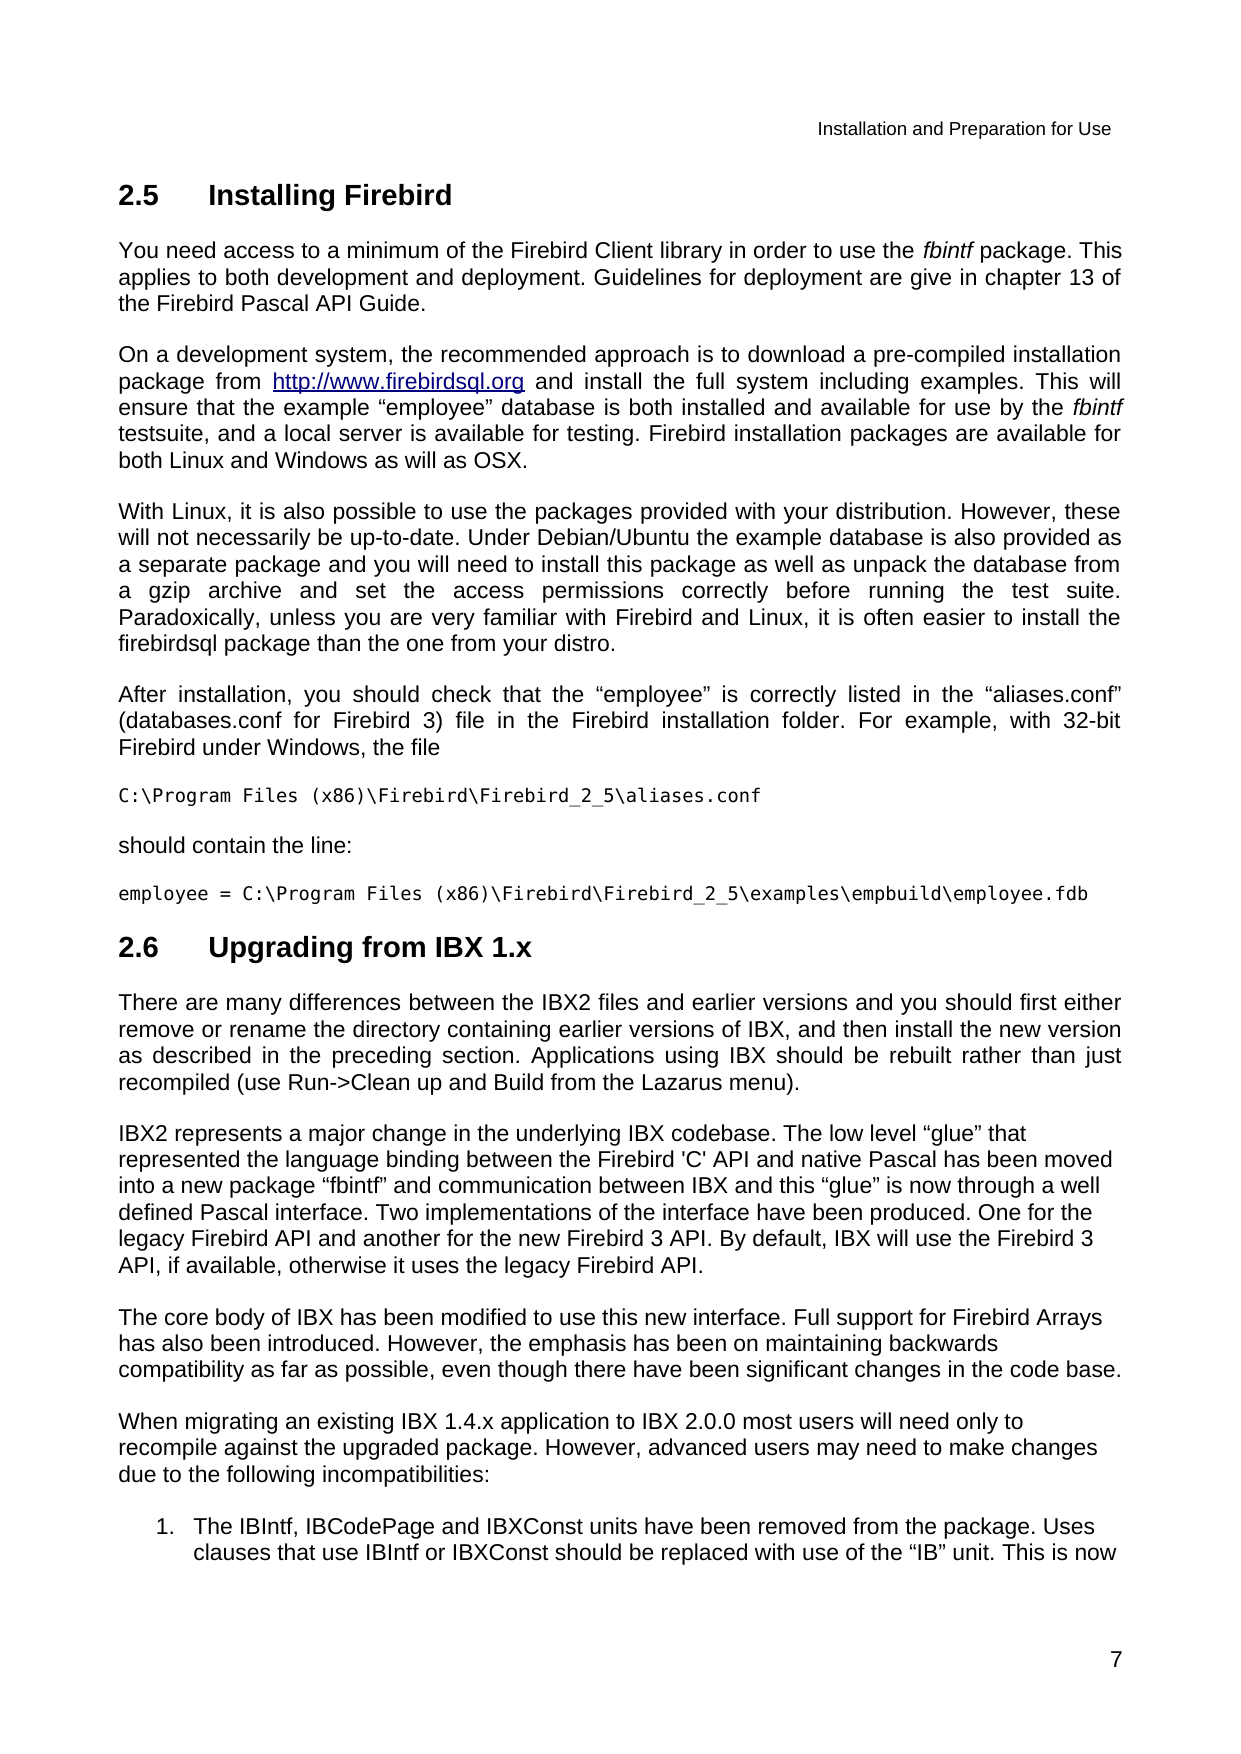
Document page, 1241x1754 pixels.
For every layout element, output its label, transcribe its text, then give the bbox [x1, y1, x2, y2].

text After installation, you should check that the “employee” is correctly listed in the “aliases.conf” (databases.conf for Firebird 3) file in the Firebird installation folder. For example, with 32-bit Firebird under Windows, the file [118, 681, 1122, 760]
text employee = C:\Program Files (x86)\Firebird\Firebird_2_5\examples\empbuild\employee.fdb [118, 883, 1122, 905]
text IBX2 represents a major change in the underlying IBX codebase. The low level “glue” that represented the language binding between the Firebird 'C' API and native Pascal has been moved into a new package “fbintf” and communication between IBX and this “glue” is now through a well defined Pascal interface. Two implementations of the interface have been produced. One for the legacy Firebird API and another for the new Firebird 3 API. By default, IBX will use the Firebird 3 API, if available, otherwise it uses the legacy Firebird API. [118, 1120, 1122, 1278]
list The IBIntf, IBCodePage and IBXConst units have been removed from the package. Uses clauses that use IBIntf or IBXConst should be replaced with use of the “IB” unit. This is now [156, 1513, 1122, 1565]
text There are many differences between the IBX2 files and earlier versions and you should first either remove or rename the directory containing earlier versions of IBX, and then install the new version as described in the preceding section. Applications using IBX should be rebuilt rather than just recompiled (use Run->Clean up and Build from the Lazarus menu). [118, 989, 1122, 1095]
text On a development system, the recommended approach is to download a pre-compiled installation package from http://www.firebirdsql.org and install the full system including examples. This will ensure that the example “employee” database is both installed and available for use by the fbintf testsuite, and a local server is available for testing. Firebird installation packages are available for both Linux and Windows as will as OSX. [118, 341, 1122, 473]
subtitle Installing Firebird [118, 178, 1122, 212]
text The core body of IBX has been modified to use this new interface. Full support for Firebird Arrays has also been introduced. However, the emphasis has been on maintaining backwards compatibility as far as possible, even though there have been significant changes in the code base. [118, 1303, 1122, 1382]
text When migrating an existing IBX 1.4.x application to IBX 2.0.0 most users will need only to recompile against the upgraded package. However, advanced users may need to make changes due to the following incompatibilities: [118, 1408, 1122, 1487]
text should contain the line: [118, 832, 1122, 858]
text You need access to a minimum of the Firebird Client library in order to use the fbintf package. This applies to both development and deployment. Guidelines for deployment are give in chapter 13 of the Firebird Pascal API Guide. [118, 237, 1122, 316]
subtitle Upgrading from IBX 1.x [118, 930, 1122, 964]
text C:\Program Files (x86)\Firebird\Firebird_2_5\aliases.conf [118, 785, 1122, 807]
text With Linux, it is also possible to use the packages provided with your distribution. However, these will not necessarily be up-to-date. Under Debian/Ubuntu the example database is also provided as a separate package and you will need to install this package as well as unpack the database from a gzip archive and set the access permissions correctly before running the test suite. Paradoxically, unless you are very familiar with Firebird and Linux, it is often easier to install the firebirdsql package than the one from your distro. [118, 498, 1122, 656]
